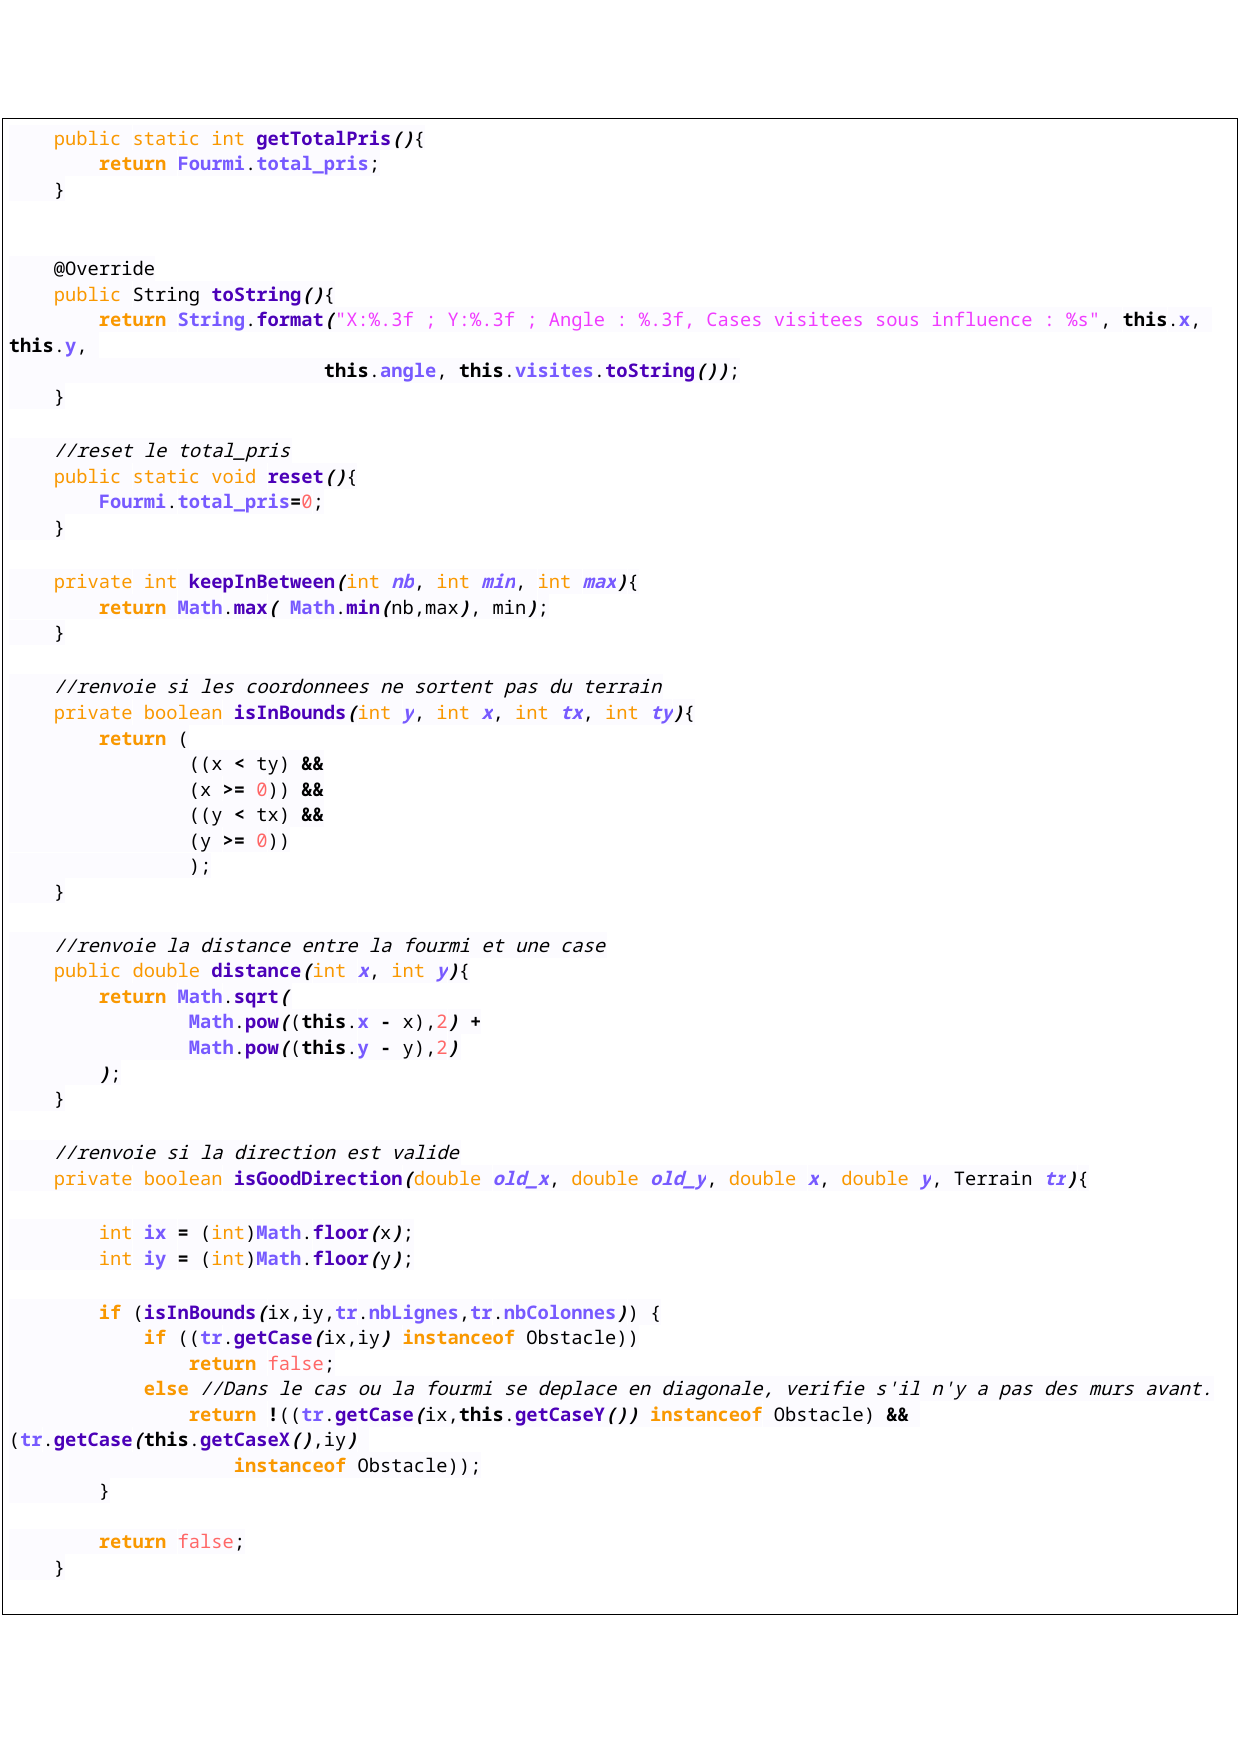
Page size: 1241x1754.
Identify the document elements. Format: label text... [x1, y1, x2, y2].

table_header public static int getTotalPris(){ return Fourmi.total_pris; } @Override public String toString(){ return String.format("X:%.3f ; Y:%.3f ; Angle : %.3f, Cases visitees sous influence : %s", this.x, this.y, this.angle, this.visites.toString()); } //reset le total_pris public static void reset(){ Fourmi.total_pris=0; } private int keepInBetween(int nb, int min, int max){ return Math.max( Math.min(nb,max), min); } //renvoie si les coordonnees ne sortent pas du terrain private boolean isInBounds(int y, int x, int tx, int ty){ return ( ((x < ty) && (x >= 0)) && ((y < tx) && (y >= 0)) ); } //renvoie la distance entre la fourmi et une case public double distance(int x, int y){ return Math.sqrt( Math.pow((this.x - x),2) + Math.pow((this.y - y),2) ); } //renvoie si la direction est valide private boolean isGoodDirection(double old_x, double old_y, double x, double y, Terrain tr){ int ix = (int)Math.floor(x); int iy = (int)Math.floor(y); if (isInBounds(ix,iy,tr.nbLignes,tr.nbColonnes)) { if ((tr.getCase(ix,iy) instanceof Obstacle)) return false; else //Dans le cas ou la fourmi se deplace en diagonale, verifie s'il n'y a pas des murs avant. return !((tr.getCase(ix,this.getCaseY()) instanceof Obstacle) && (tr.getCase(this.getCaseX(),iy) instanceof Obstacle)); } return false; } [3, 119, 1237, 1614]
